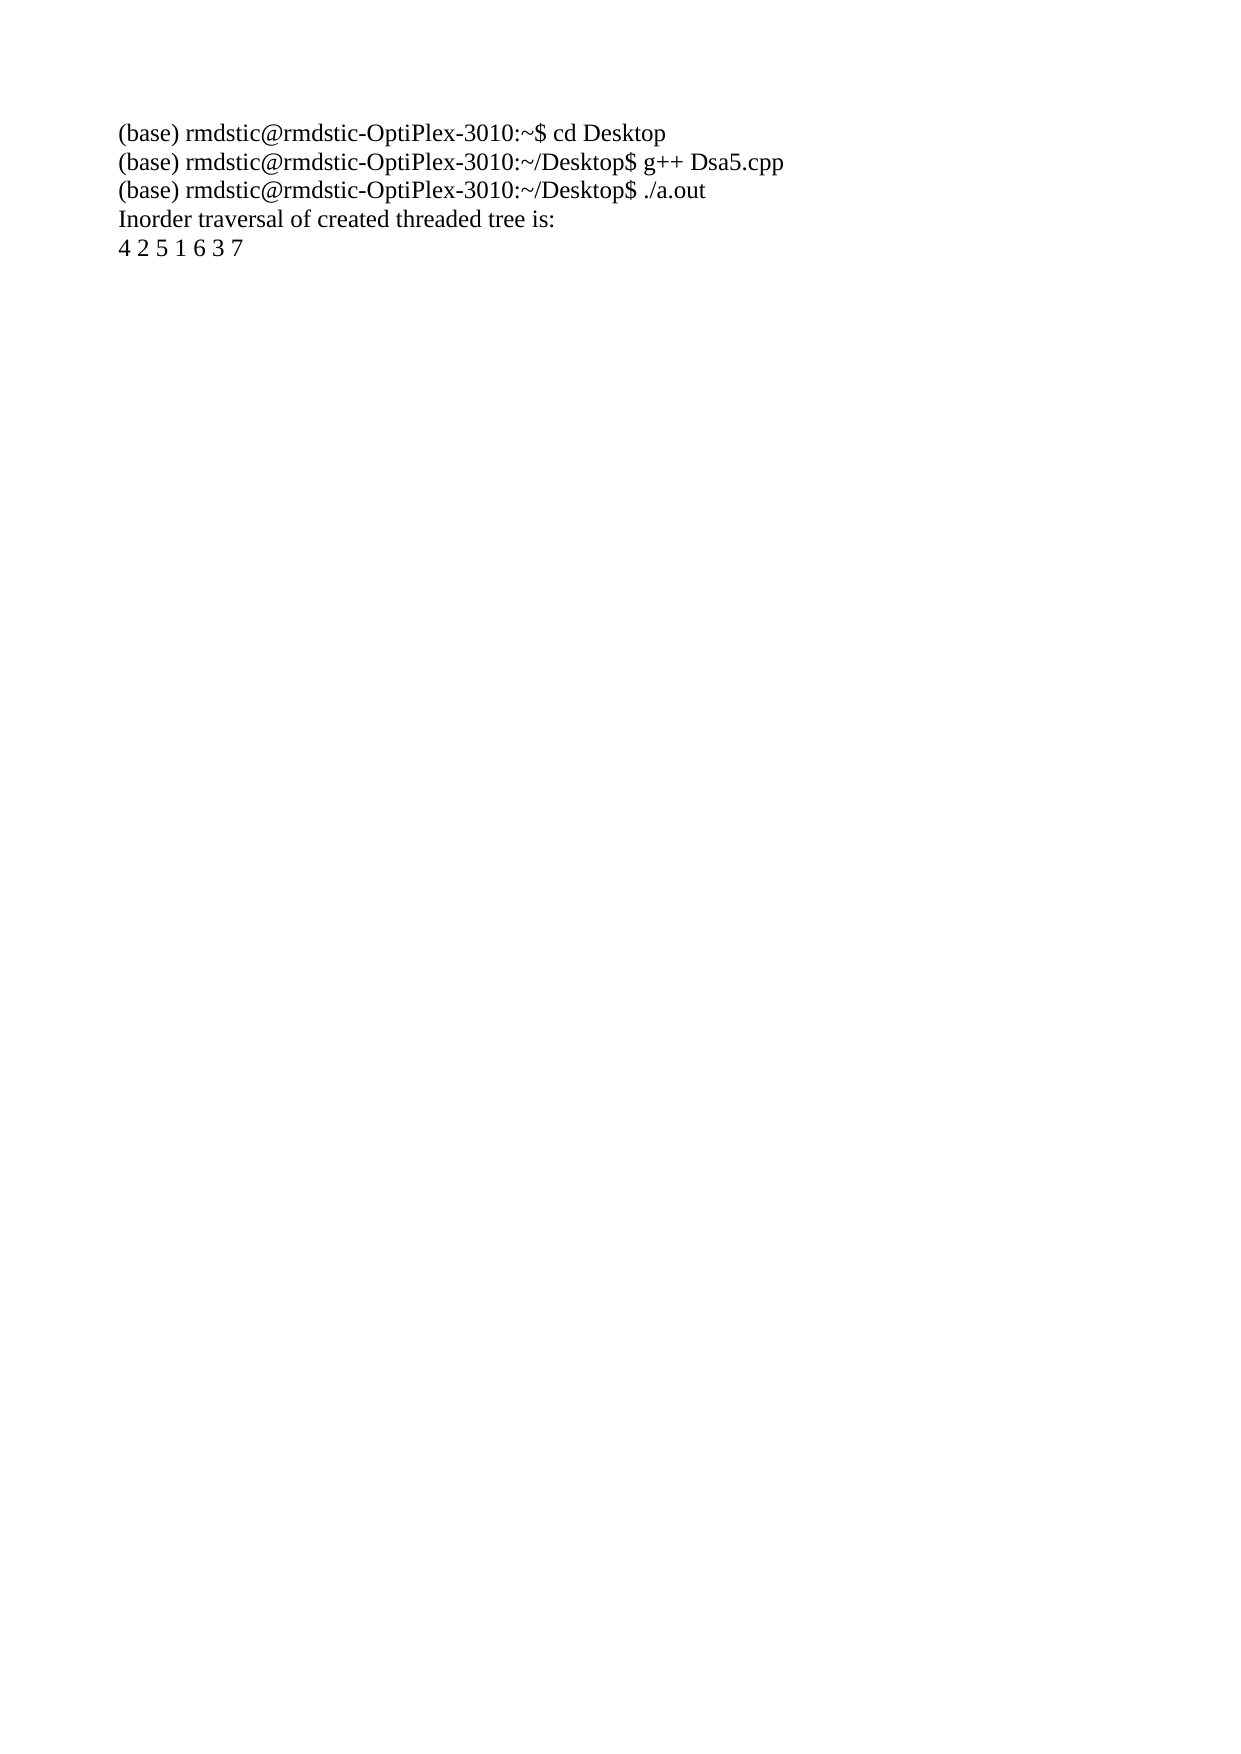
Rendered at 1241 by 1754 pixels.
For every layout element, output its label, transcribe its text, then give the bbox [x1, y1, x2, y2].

text (base) rmdstic@rmdstic-OptiPlex-3010:~$ cd Desktop [118, 118, 1122, 147]
text (base) rmdstic@rmdstic-OptiPlex-3010:~/Desktop$ g++ Dsa5.cpp [118, 147, 1122, 176]
text 4 2 5 1 6 3 7 [118, 233, 1122, 262]
text (base) rmdstic@rmdstic-OptiPlex-3010:~/Desktop$ ./a.out [118, 176, 1122, 204]
text Inorder traversal of created threaded tree is: [118, 204, 1122, 233]
